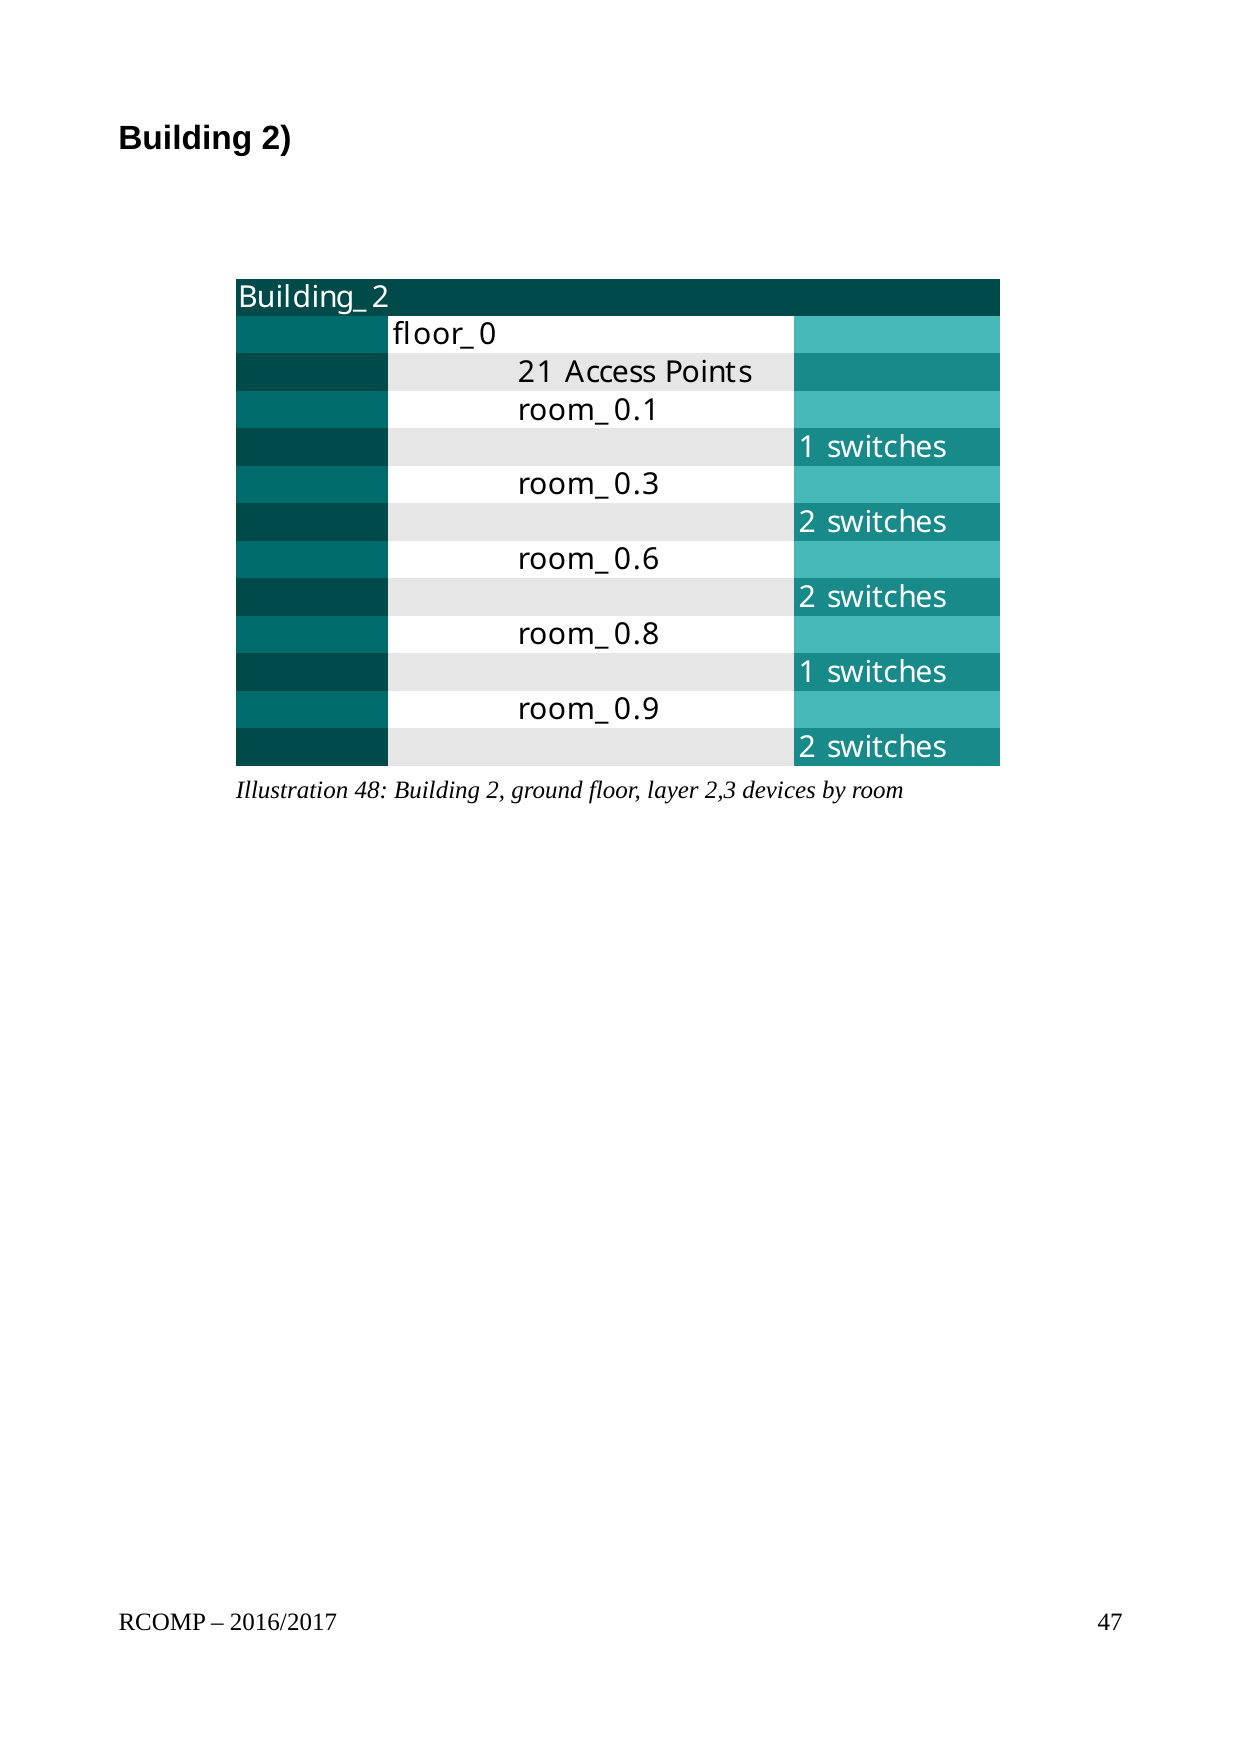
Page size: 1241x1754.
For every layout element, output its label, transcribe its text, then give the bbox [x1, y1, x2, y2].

text Illustration 48: Building 2, ground floor, layer 2,3 devices by room [236, 280, 1005, 804]
subtitle Building 2) [118, 118, 1122, 157]
